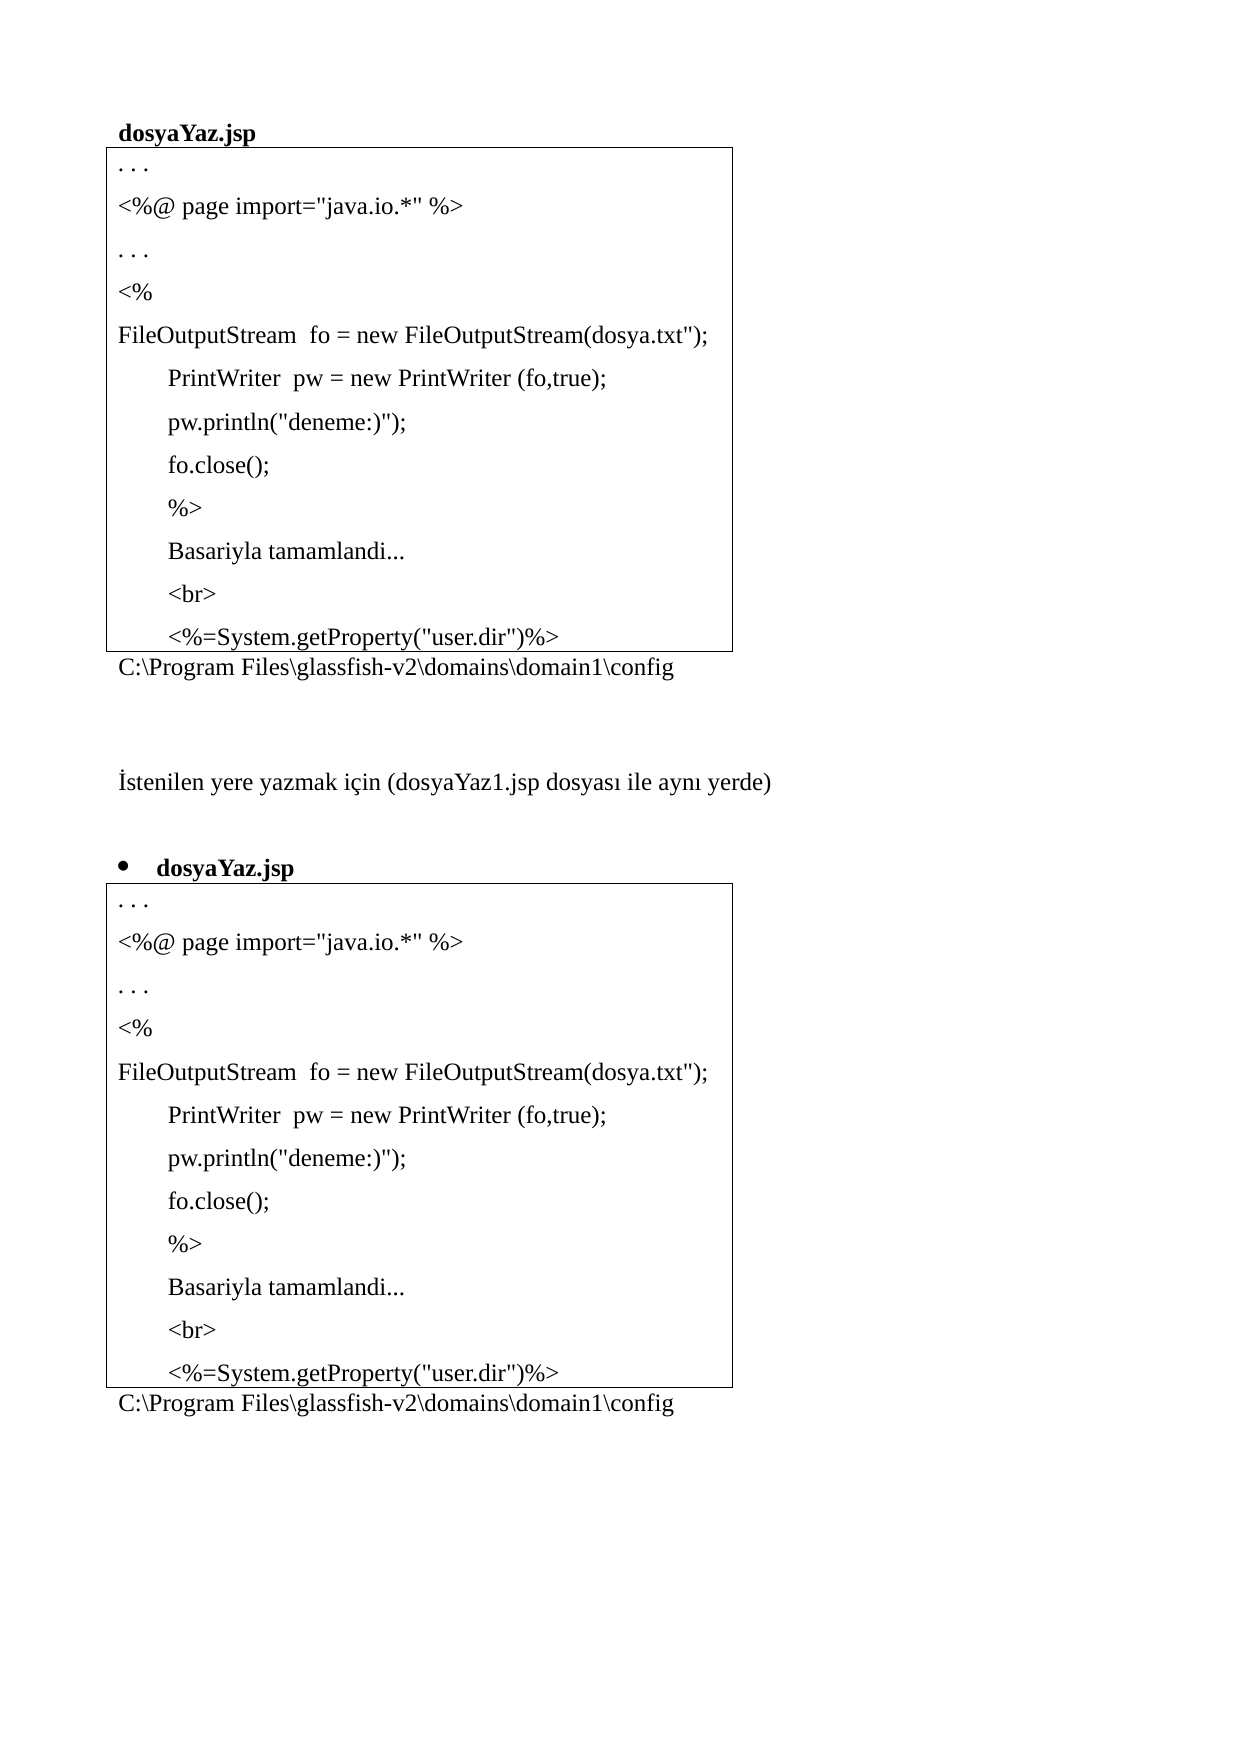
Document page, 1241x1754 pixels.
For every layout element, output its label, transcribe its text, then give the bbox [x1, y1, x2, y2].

text dosyaYaz.jsp [118, 118, 1122, 147]
text İstenilen yere yazmak için (dosyaYaz1.jsp dosyası ile aynı yerde) [118, 767, 1122, 796]
table_header . . . <%@ page import="java.io.*" %> . . . <% FileOutputStream fo = new FileOutputStream(dosya.txt"); PrintWriter pw = new PrintWriter (fo,true); pw.println("deneme:)"); fo.close(); %> Basariyla tamamlandi... <br> <%=System.getProperty("user.dir")%> [107, 148, 732, 651]
text C:\Program Files\glassfish-v2\domains\domain1\config [118, 652, 1122, 681]
text C:\Program Files\glassfish-v2\domains\domain1\config [118, 1388, 1122, 1417]
table_header . . . <%@ page import="java.io.*" %> . . . <% FileOutputStream fo = new FileOutputStream(dosya.txt"); PrintWriter pw = new PrintWriter (fo,true); pw.println("deneme:)"); fo.close(); %> Basariyla tamamlandi... <br> <%=System.getProperty("user.dir")%> [107, 884, 732, 1387]
list dosyaYaz.jsp [118, 853, 1122, 883]
